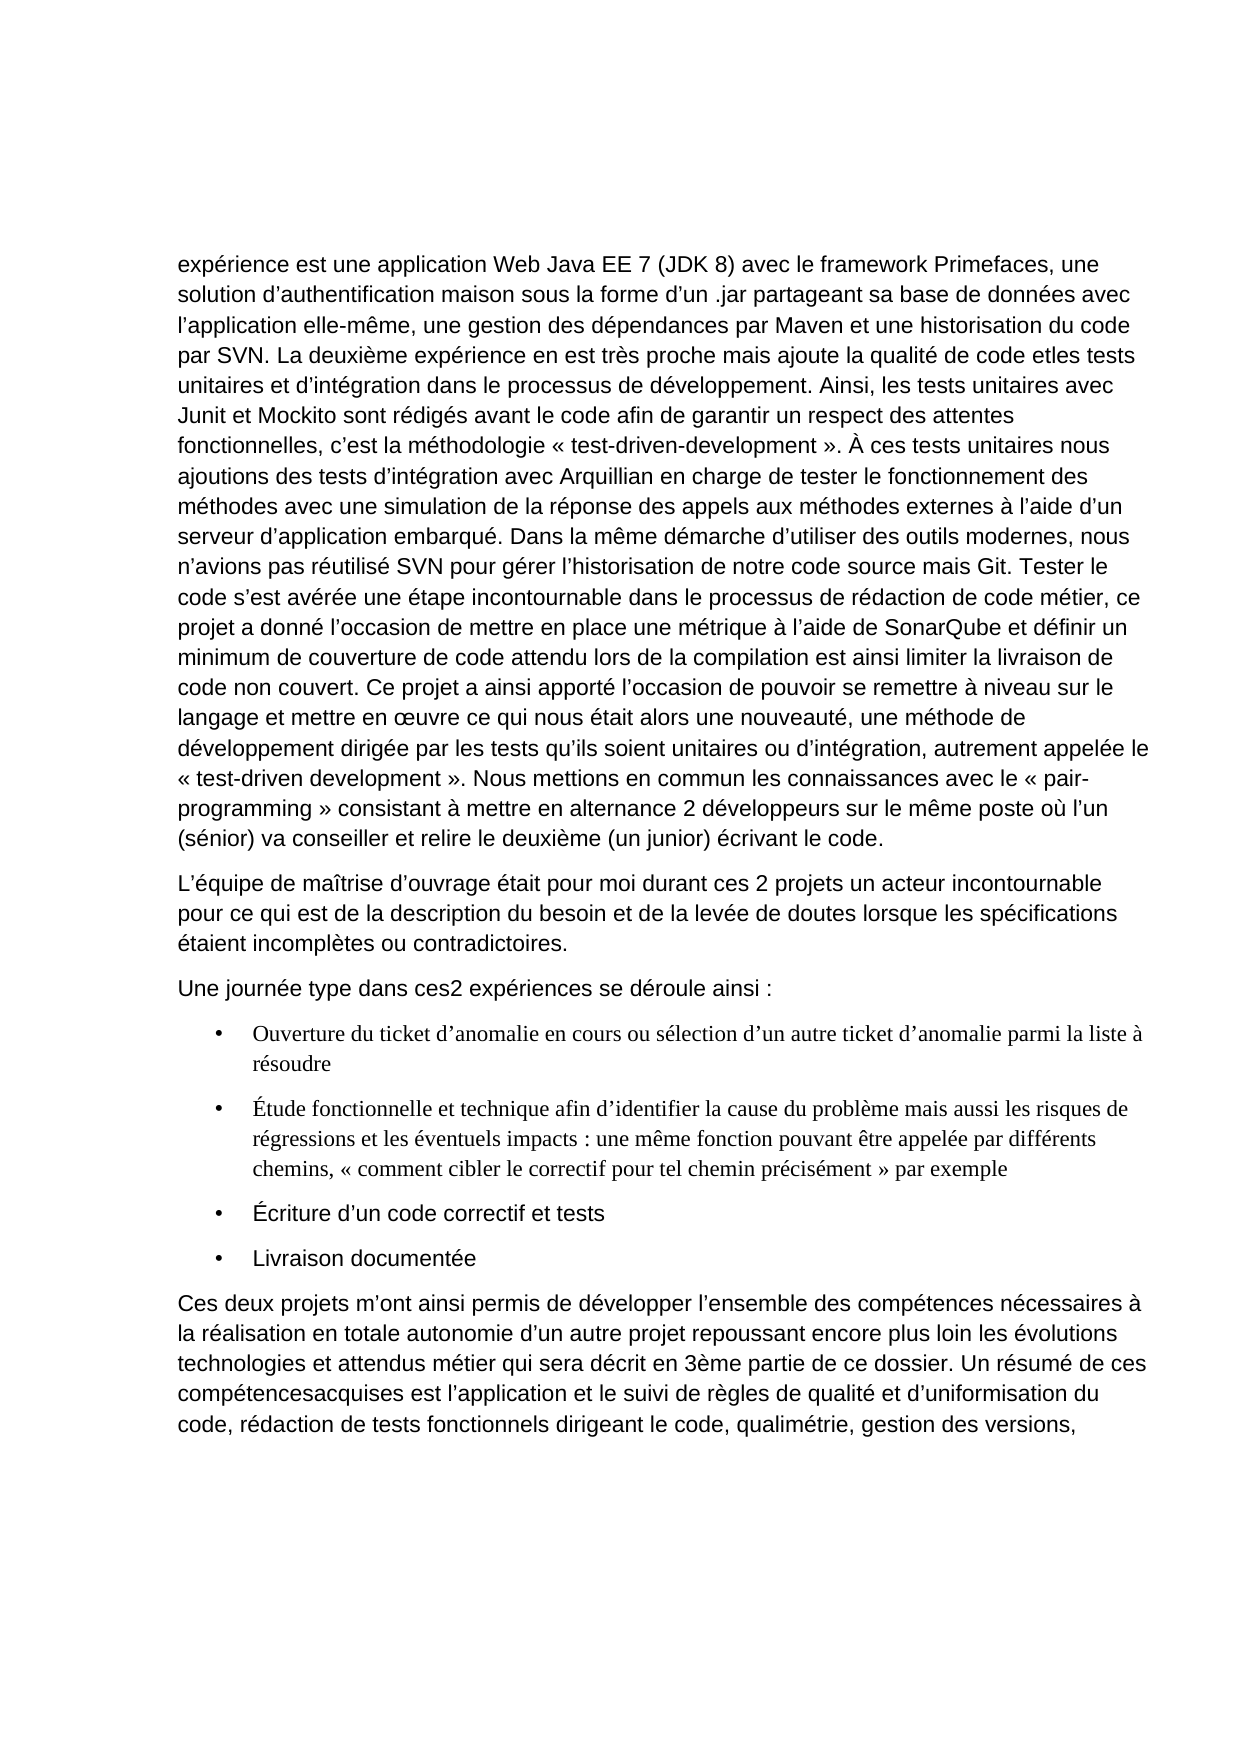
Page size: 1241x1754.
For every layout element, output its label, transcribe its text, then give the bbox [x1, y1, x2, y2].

text Une journée type dans ces2 expériences se déroule ainsi : [177, 975, 1152, 1001]
list Ouverture du ticket d’anomalie en cours ou sélection d’un autre ticket d’anomalie parmi la liste à résoudre [215, 1020, 1152, 1076]
list Étude fonctionnelle et technique afin d’identifier la cause du problème mais aussi les risques de régressions et les éventuels impacts : une même fonction pouvant être appelée par différents chemins, « comment cibler le correctif pour tel chemin précisément » par exemple [215, 1095, 1152, 1182]
text L’équipe de maîtrise d’ouvrage était pour moi durant ces 2 projets un acteur incontournable pour ce qui est de la description du besoin et de la levée de doutes lorsque les spécifications étaient incomplètes ou contradictoires. [177, 870, 1152, 957]
list Livraison documentée [215, 1245, 1152, 1271]
text expérience est une application Web Java EE 7 (JDK 8) avec le framework Primefaces, une solution d’authentification maison sous la forme d’un .jar partageant sa base de données avec l’application elle-même, une gestion des dépendances par Maven et une historisation du code par SVN. La deuxième expérience en est très proche mais ajoute la qualité de code etles tests unitaires et d’intégration dans le processus de développement. Ainsi, les tests unitaires avec Junit et Mockito sont rédigés avant le code afin de garantir un respect des attentes fonctionnelles, c’est la méthodologie « test-driven-development ». À ces tests unitaires nous ajoutions des tests d’intégration avec Arquillian en charge de tester le fonctionnement des méthodes avec une simulation de la réponse des appels aux méthodes externes à l’aide d’un serveur d’application embarqué. Dans la même démarche d’utiliser des outils modernes, nous n’avions pas réutilisé SVN pour gérer l’historisation de notre code source mais Git. Tester le code s’est avérée une étape incontournable dans le processus de rédaction de code métier, ce projet a donné l’occasion de mettre en place une métrique à l’aide de SonarQube et définir un minimum de couverture de code attendu lors de la compilation est ainsi limiter la livraison de code non couvert. Ce projet a ainsi apporté l’occasion de pouvoir se remettre à niveau sur le langage et mettre en œuvre ce qui nous était alors une nouveauté, une méthode de développement dirigée par les tests qu’ils soient unitaires ou d’intégration, autrement appelée le « test-driven development ». Nous mettions en commun les connaissances avec le « pair-programming » consistant à mettre en alternance 2 développeurs sur le même poste où l’un (sénior) va conseiller et relire le deuxième (un junior) écrivant le code. [177, 251, 1152, 851]
list Écriture d’un code correctif et tests [215, 1200, 1152, 1226]
text Ces deux projets m’ont ainsi permis de développer l’ensemble des compétences nécessaires à la réalisation en totale autonomie d’un autre projet repoussant encore plus loin les évolutions technologies et attendus métier qui sera décrit en 3ème partie de ce dossier. Un résumé de ces compétencesacquises est l’application et le suivi de règles de qualité et d’uniformisation du code, rédaction de tests fonctionnels dirigeant le code, qualimétrie, gestion des versions, [177, 1290, 1152, 1437]
